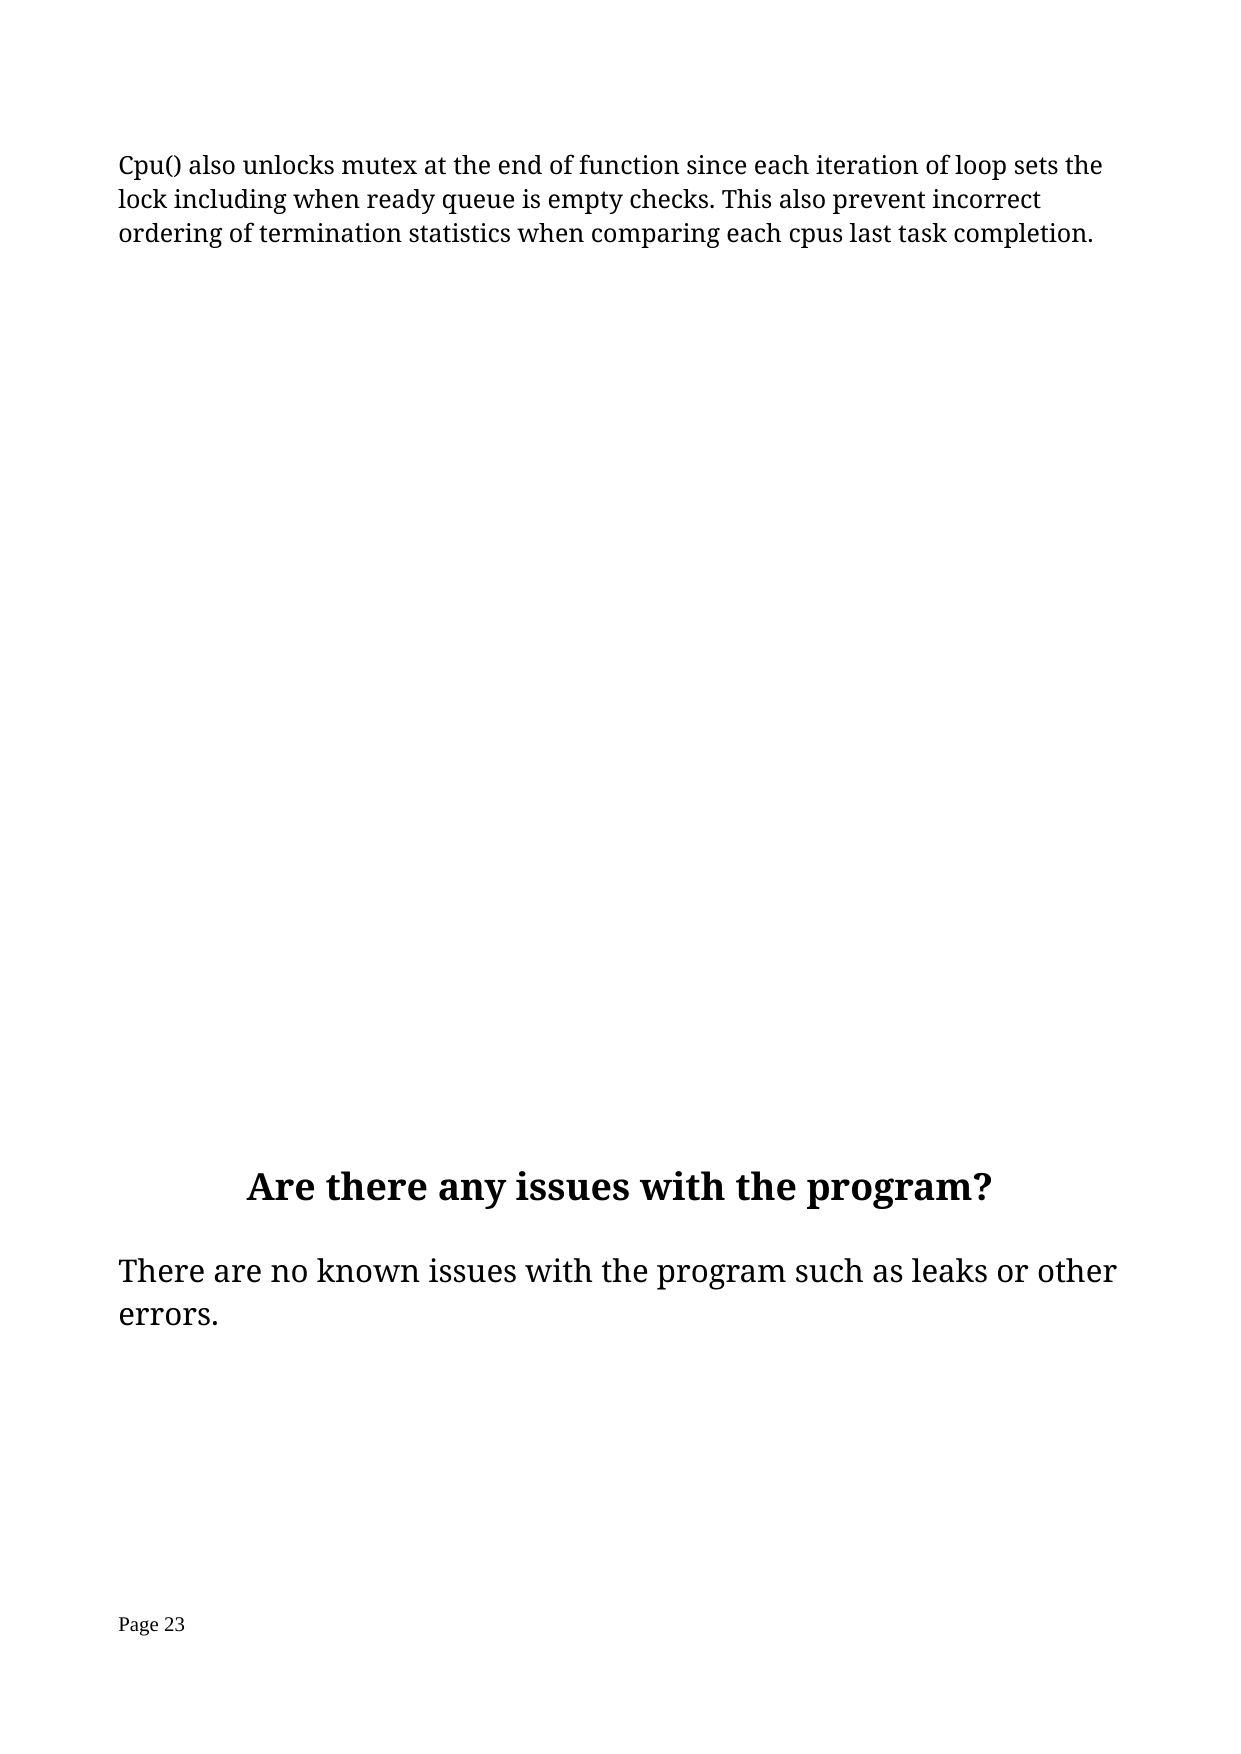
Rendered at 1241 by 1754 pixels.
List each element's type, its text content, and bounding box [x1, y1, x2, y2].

subtitle There are no known issues with the program such as leaks or other errors. [118, 1249, 1122, 1334]
text Cpu() also unlocks mutex at the end of function since each iteration of loop sets the lock including when ready queue is empty checks. This also prevent incorrect ordering of termination statistics when comparing each cpus last task completion. [118, 148, 1122, 250]
subtitle Are there any issues with the program? [118, 1160, 1122, 1211]
